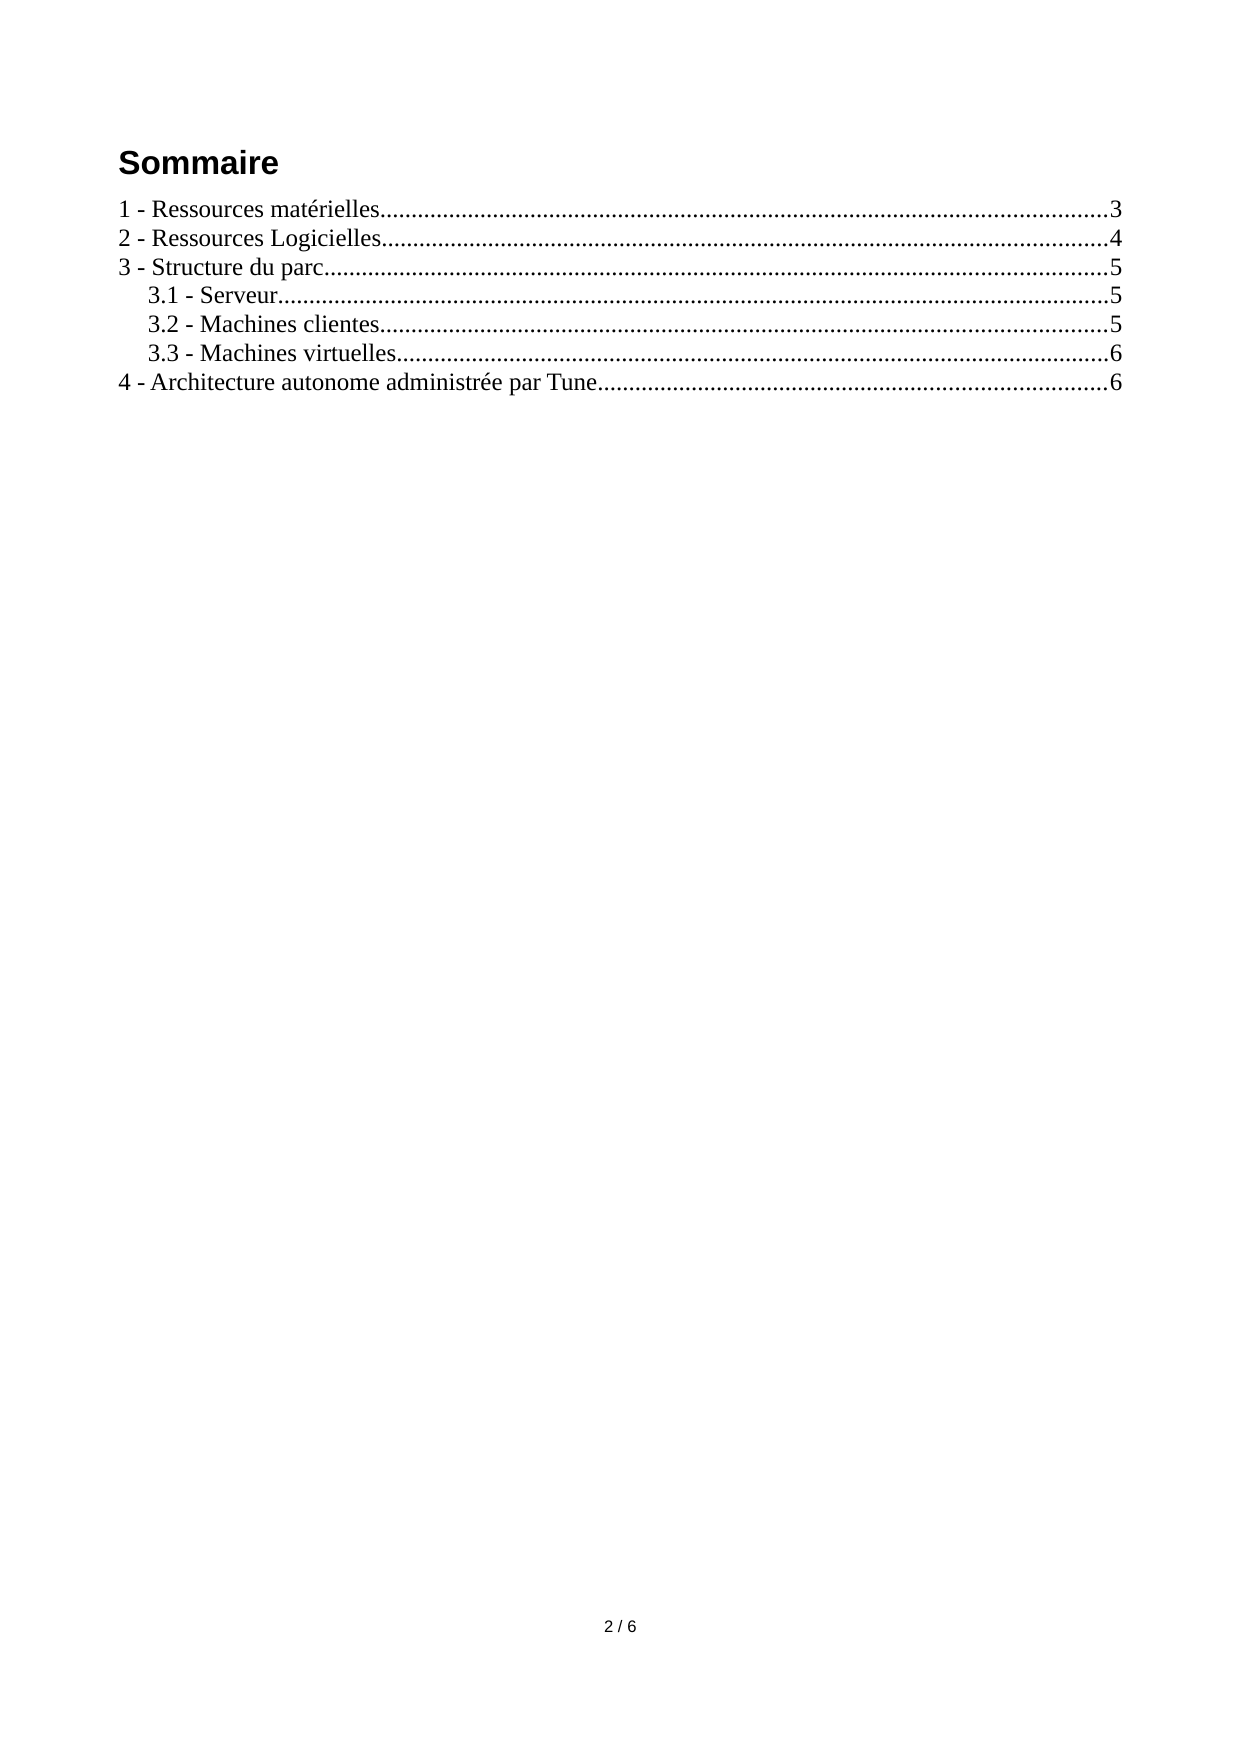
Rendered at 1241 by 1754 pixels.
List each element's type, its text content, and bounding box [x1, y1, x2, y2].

text 3 - Structure du parc 5 [118, 252, 1122, 280]
text 3.1 - Serveur 5 [148, 280, 1122, 309]
text 3.3 - Machines virtuelles 6 [148, 338, 1122, 367]
text 1 - Ressources matérielles 3 [118, 194, 1122, 223]
subtitle Sommaire [118, 143, 1122, 182]
text 3.2 - Machines clientes 5 [148, 309, 1122, 338]
text 4 - Architecture autonome administrée par Tune 6 [118, 367, 1122, 395]
text 2 - Ressources Logicielles 4 [118, 223, 1122, 252]
